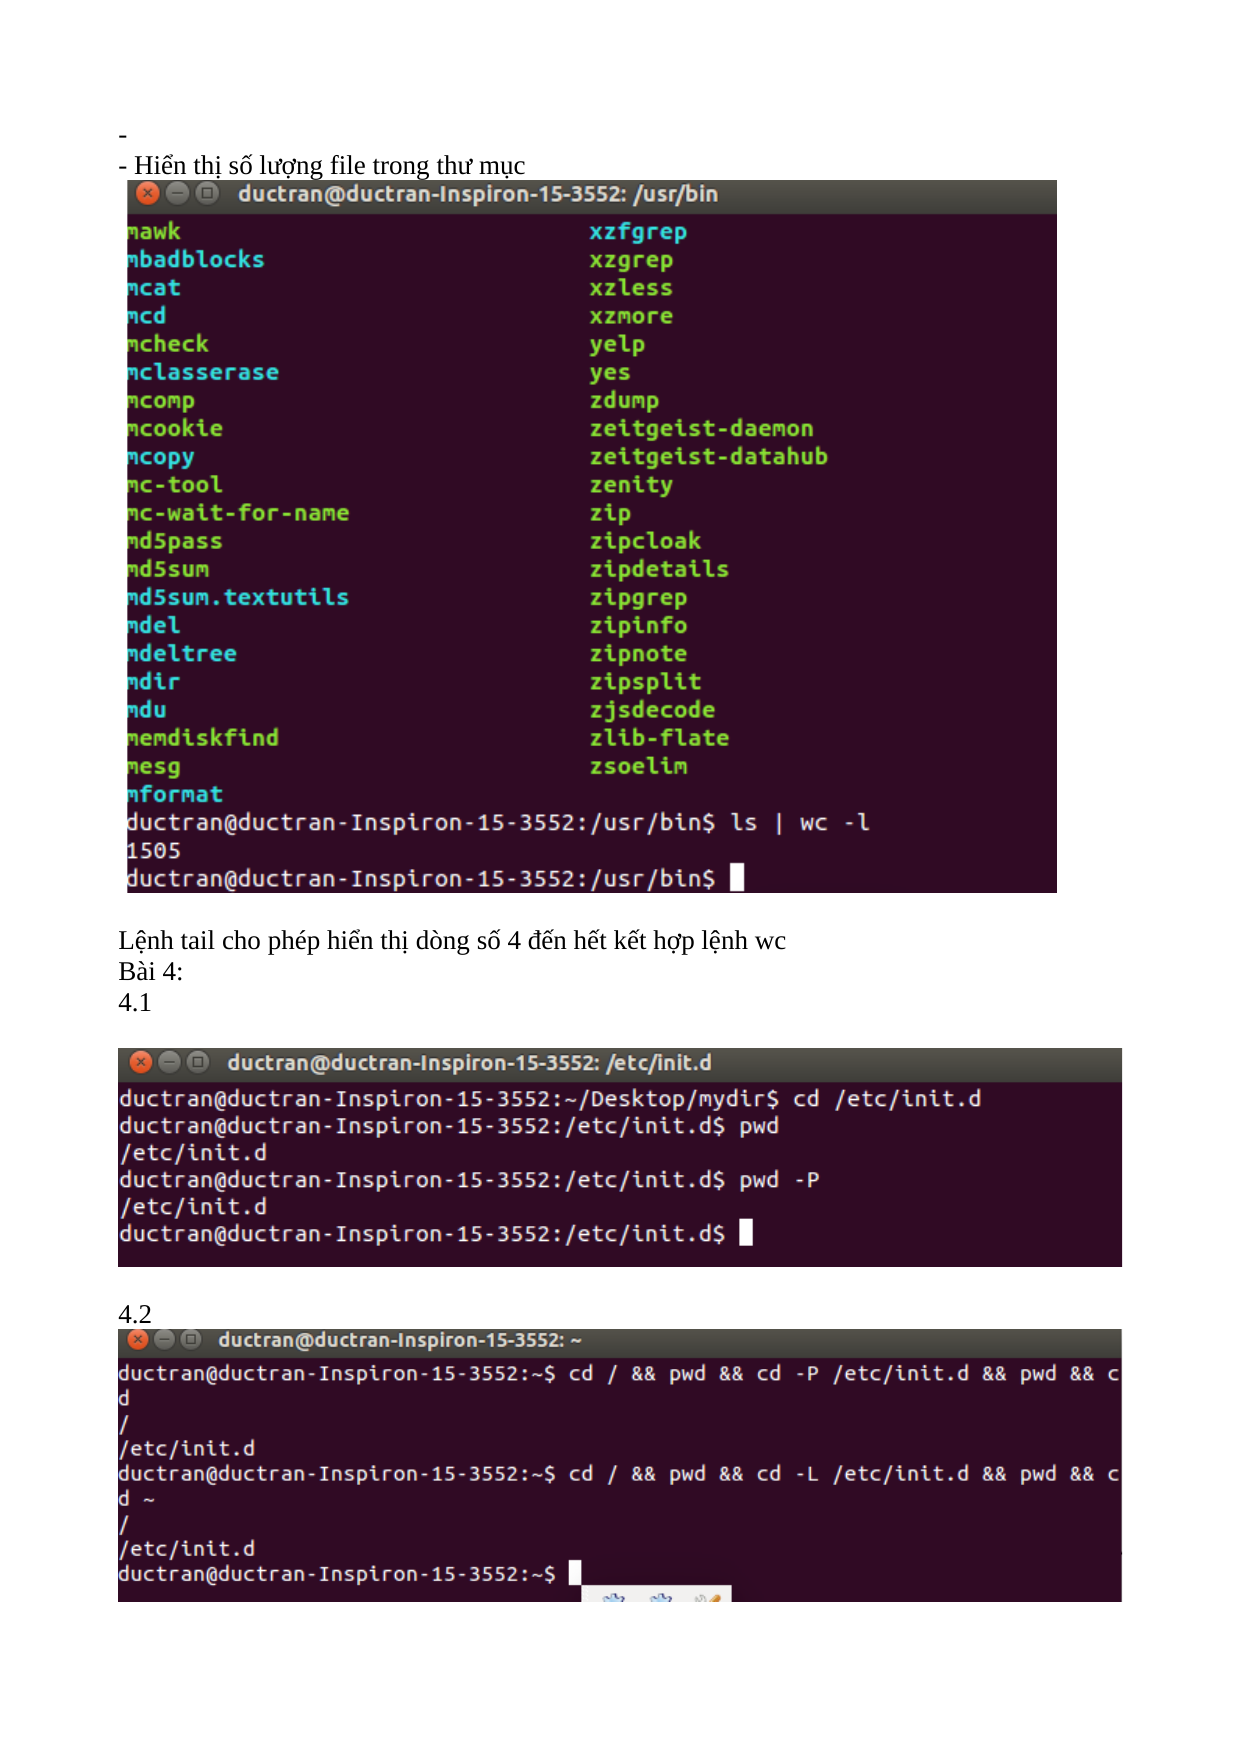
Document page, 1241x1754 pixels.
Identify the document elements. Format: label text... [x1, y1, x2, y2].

text 4.2 [118, 1298, 1122, 1329]
text 4.1 [118, 986, 1122, 1017]
picture [118, 1048, 1123, 1267]
text - Hiển thị số lượng file trong thư mục [118, 149, 1122, 180]
text Bài 4: [118, 955, 1122, 986]
picture [118, 1329, 1123, 1602]
picture [127, 180, 1057, 893]
text Lệnh tail cho phép hiển thị dòng số 4 đến hết kết hợp lệnh wc [118, 924, 1122, 955]
text - [118, 118, 1122, 149]
